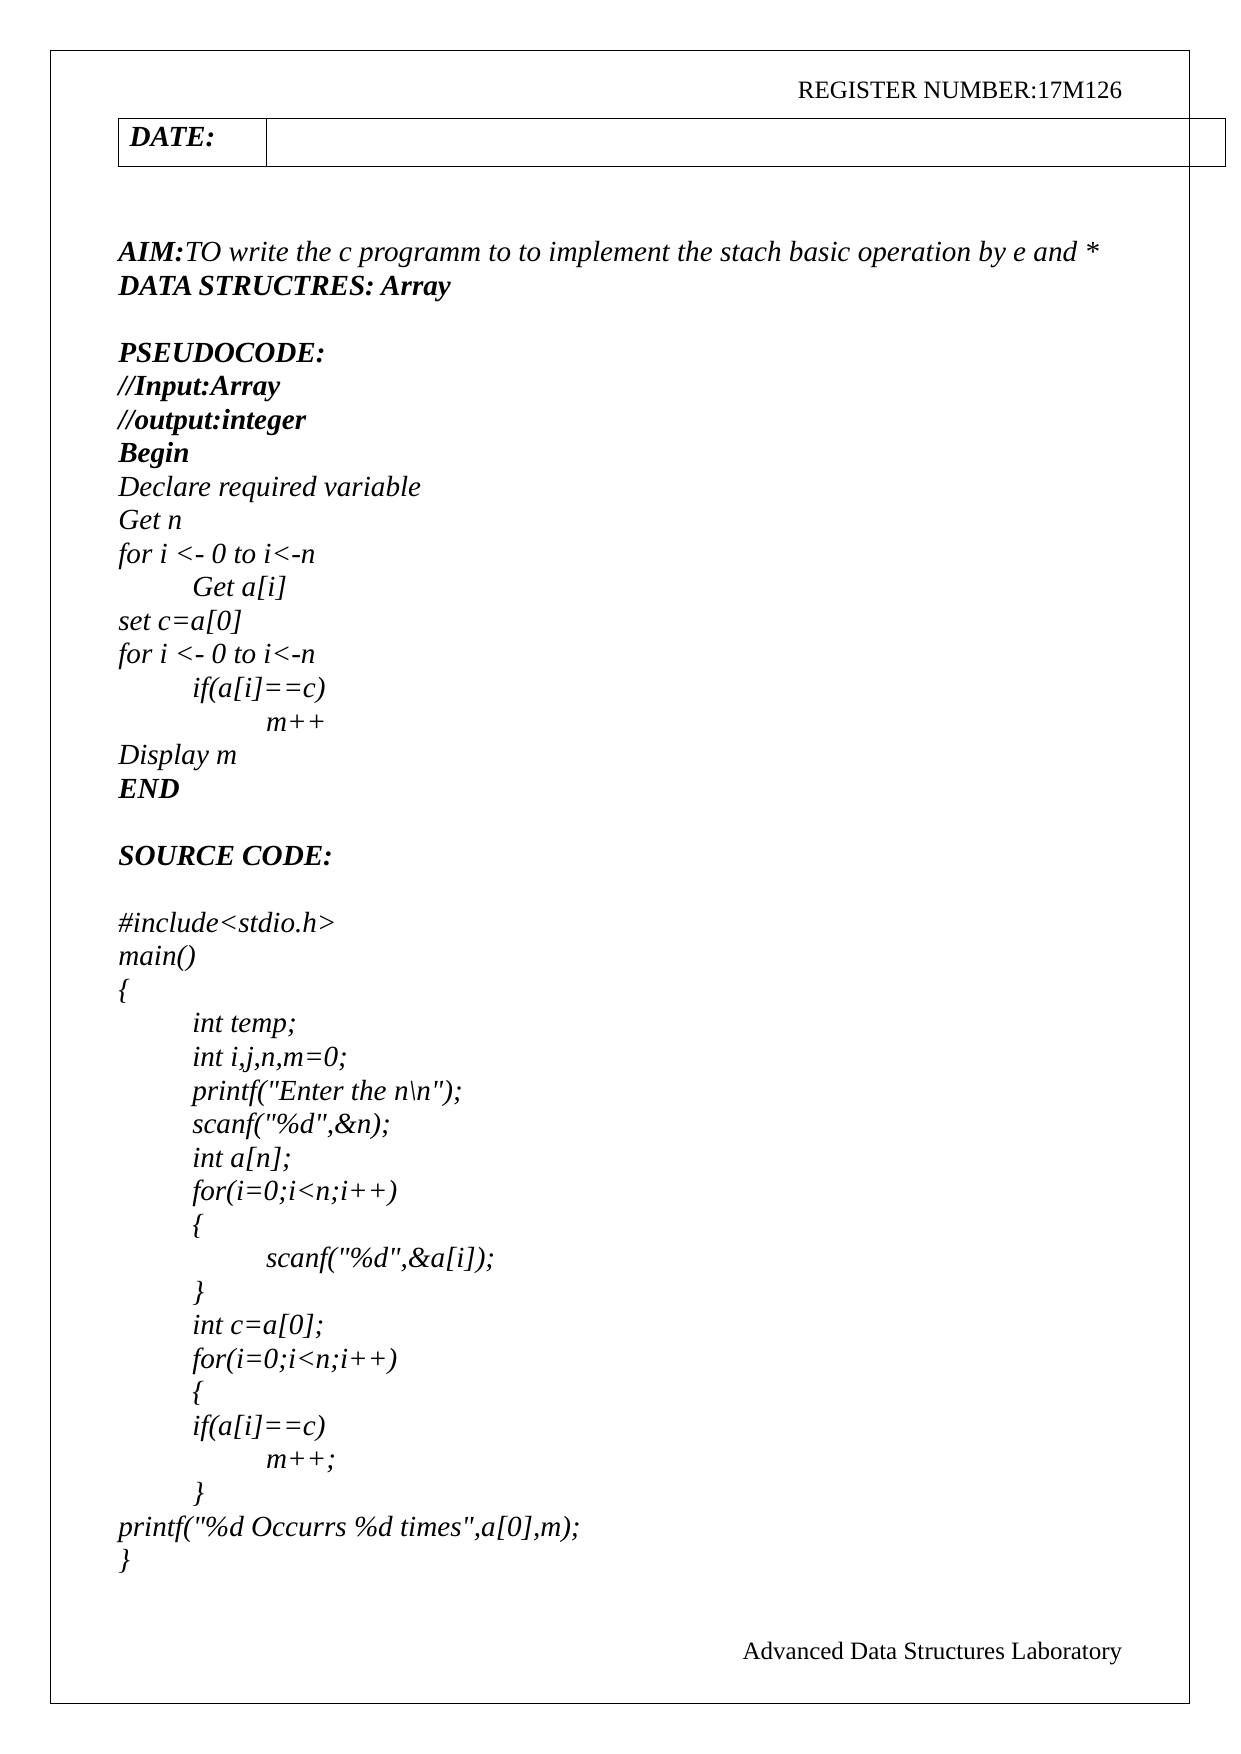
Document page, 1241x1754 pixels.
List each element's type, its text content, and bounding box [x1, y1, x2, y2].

text m++ [118, 704, 1122, 737]
table_header [1190, 119, 1225, 166]
text int temp; [118, 1006, 1122, 1039]
text Get n [118, 502, 1122, 536]
text { [118, 1374, 1122, 1408]
table_cell DATE: [119, 119, 266, 166]
text { [118, 1207, 1122, 1240]
text DATA STRUCTRES: Array [118, 268, 1122, 301]
text m++; [118, 1442, 1122, 1475]
text if(a[i]==c) [118, 670, 1122, 704]
text AIM:TO write the c programm to to implement the stach basic operation by e and * [118, 234, 1122, 268]
text scanf("%d",&a[i]); [118, 1240, 1122, 1274]
text printf("%d Occurrs %d times",a[0],m); [118, 1509, 1122, 1542]
text SOURCE CODE: [118, 838, 1122, 871]
text END [118, 771, 1122, 804]
text //Input:Array [118, 368, 1122, 402]
text int i,j,n,m=0; [118, 1039, 1122, 1073]
text #include<stdio.h> [118, 905, 1122, 938]
text Get a[i] [118, 569, 1122, 603]
text scanf("%d",&n); [118, 1106, 1122, 1140]
table_header [267, 119, 1189, 166]
text int a[n]; [118, 1140, 1122, 1173]
text } [118, 1274, 1122, 1307]
text for(i=0;i<n;i++) [118, 1341, 1122, 1374]
text Declare required variable [118, 469, 1122, 502]
text main() [118, 938, 1122, 972]
text int c=a[0]; [118, 1307, 1122, 1341]
text { [118, 972, 1122, 1006]
text for i <- 0 to i<-n [118, 637, 1122, 670]
text } [118, 1542, 1122, 1576]
text //output:integer [118, 402, 1122, 435]
text PSEUDOCODE: [118, 335, 1122, 368]
text for(i=0;i<n;i++) [118, 1173, 1122, 1207]
text } [118, 1475, 1122, 1509]
text for i <- 0 to i<-n [118, 536, 1122, 569]
text Begin [118, 435, 1122, 469]
text set c=a[0] [118, 603, 1122, 637]
text if(a[i]==c) [118, 1408, 1122, 1442]
text Display m [118, 737, 1122, 771]
text printf("Enter the n\n"); [118, 1073, 1122, 1106]
